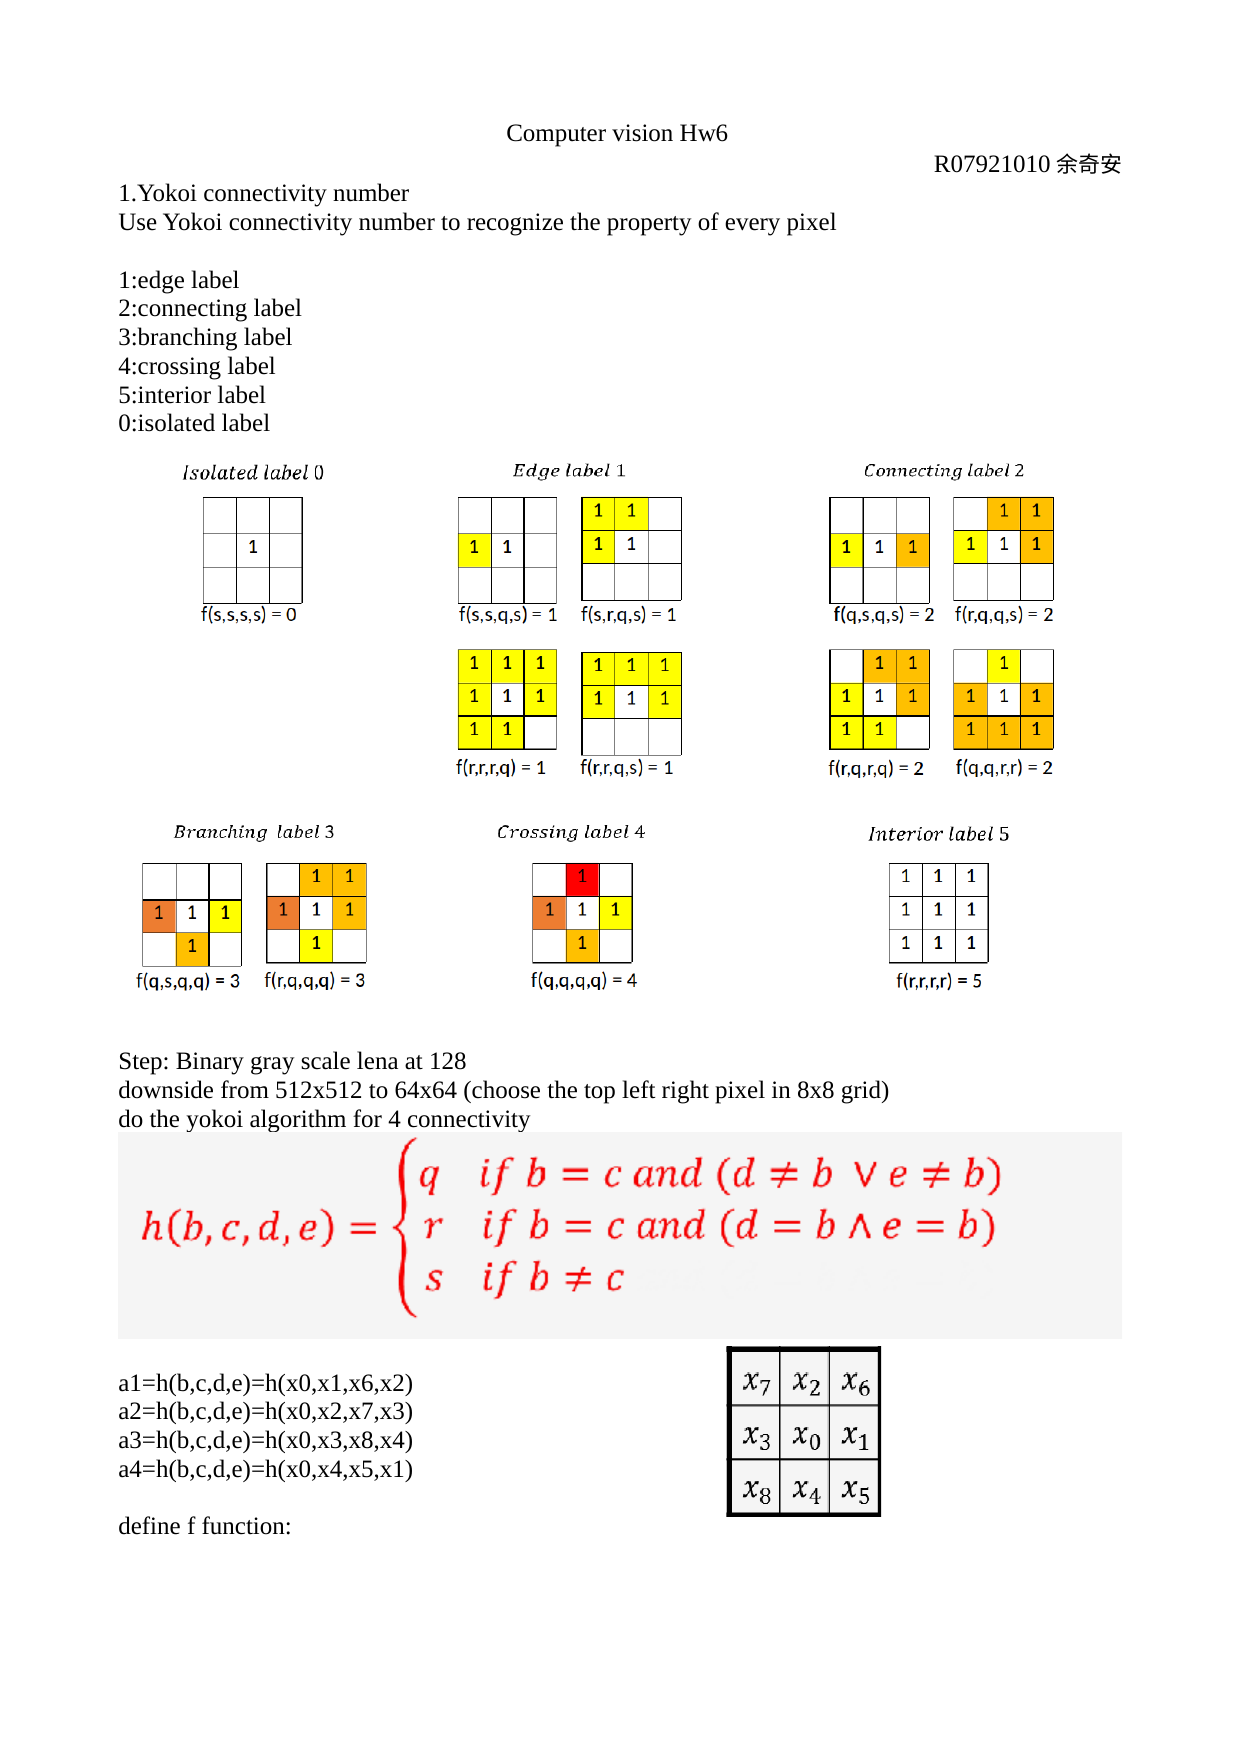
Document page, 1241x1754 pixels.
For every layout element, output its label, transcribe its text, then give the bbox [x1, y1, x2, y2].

text downside from 512x512 to 64x64 (choose the top left right pixel in 8x8 grid) [118, 1075, 1122, 1104]
text Computer vision Hw6 [118, 118, 1122, 147]
text a4=h(b,c,d,e)=h(x0,x4,x5,x1) [118, 1454, 726, 1483]
picture [105, 452, 1110, 1018]
text 1:edge label [118, 265, 1122, 293]
text 3:branching label [118, 322, 1122, 351]
text Step: Binary gray scale lena at 128 [118, 1046, 1122, 1075]
text do the yokoi algorithm for 4 connectivity [118, 1104, 1122, 1132]
text [882, 1368, 1122, 1396]
text a2=h(b,c,d,e)=h(x0,x2,x7,x3) [118, 1396, 726, 1425]
picture [118, 1132, 1123, 1339]
picture [726, 1346, 882, 1517]
text 4:crossing label [118, 351, 1122, 380]
text 5:interior label [118, 380, 1122, 408]
text [882, 1454, 1122, 1483]
text 2:connecting label [118, 293, 1122, 322]
text 1.Yokoi connectivity number [118, 178, 1122, 207]
text a1=h(b,c,d,e)=h(x0,x1,x6,x2) [118, 1368, 726, 1396]
text R07921010 余奇安 [118, 147, 1122, 178]
text Use Yokoi connectivity number to recognize the property of every pixel [118, 207, 1122, 236]
text [882, 1396, 1122, 1425]
text a3=h(b,c,d,e)=h(x0,x3,x8,x4) [118, 1425, 726, 1454]
text define f function: [118, 1511, 1122, 1540]
text 0:isolated label [118, 408, 1122, 437]
text [882, 1425, 1122, 1454]
